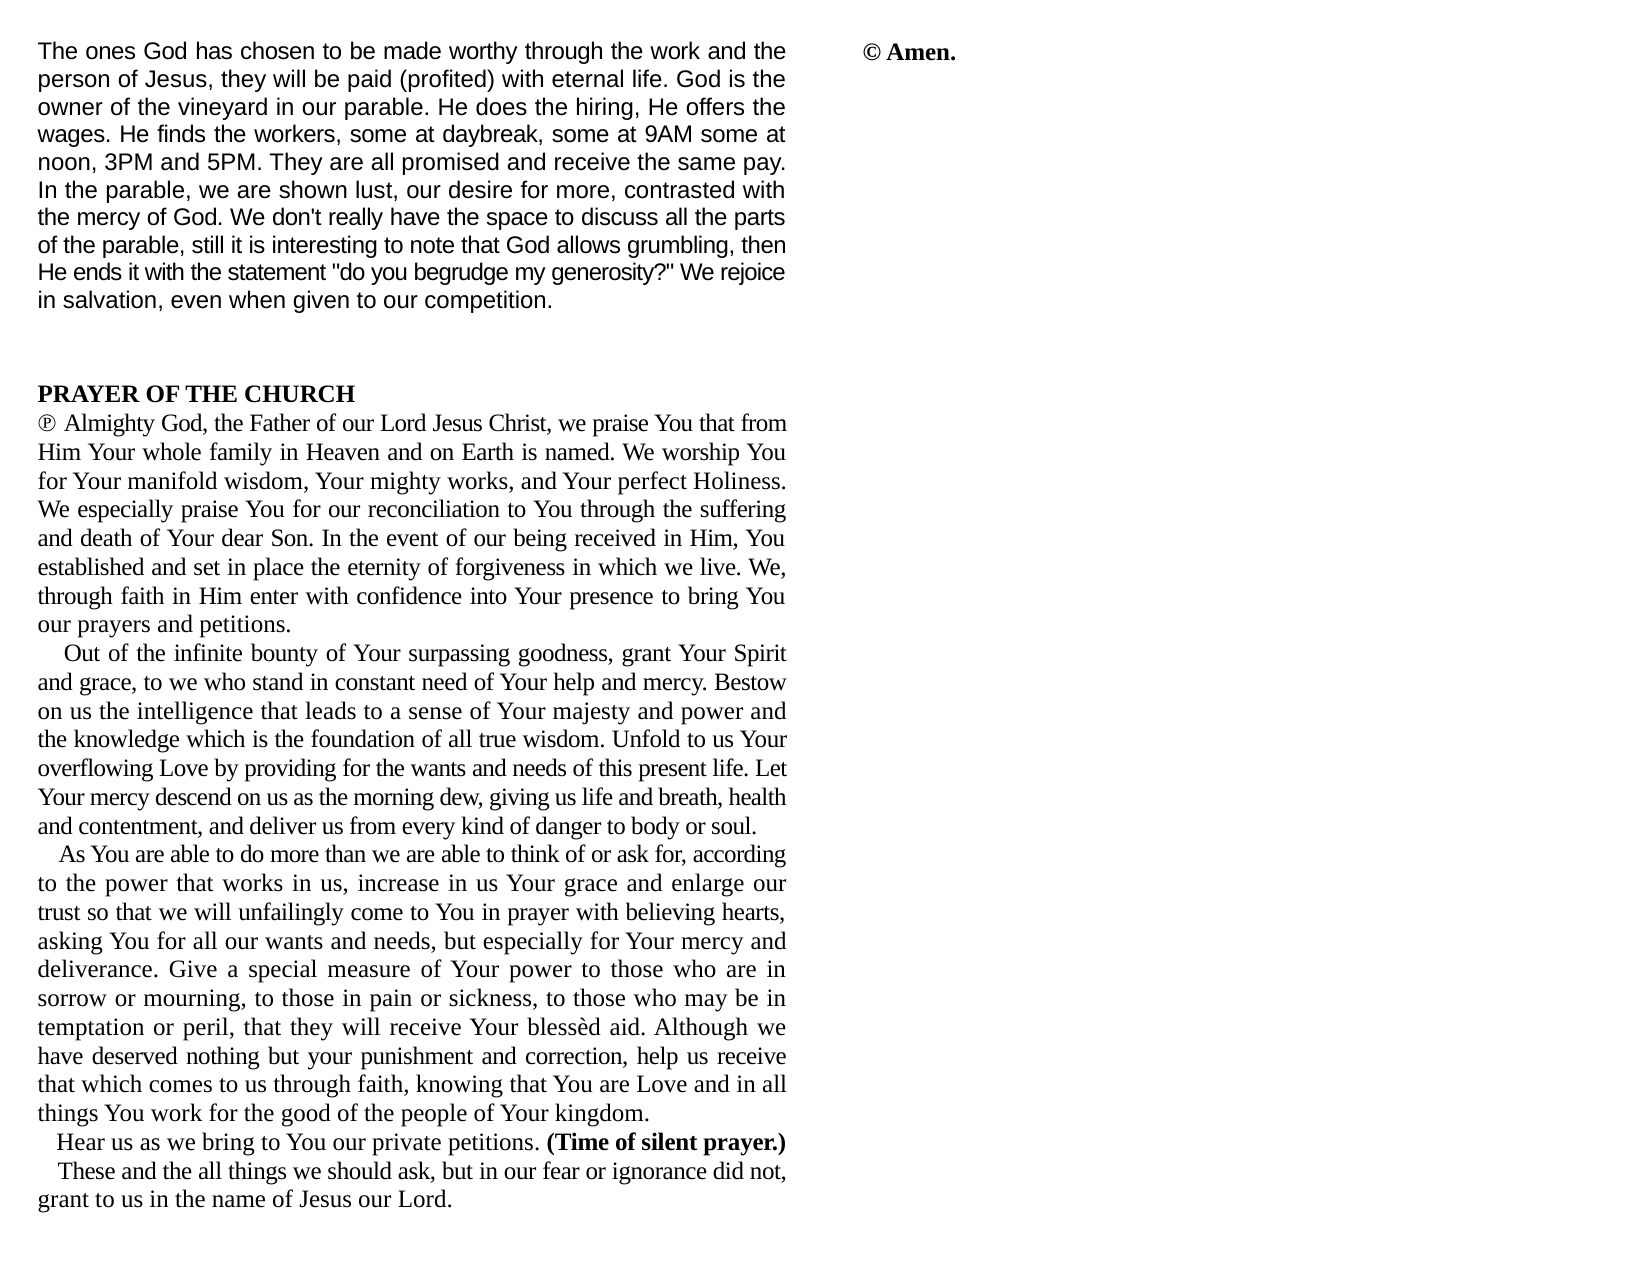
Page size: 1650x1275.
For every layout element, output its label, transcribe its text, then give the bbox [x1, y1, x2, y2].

text PRAYER OF THE CHURCH [37, 379, 787, 408]
text As You are able to do more than we are able to think of or ask for, according to the power that works in us, increase in us Your grace and enlarge our trust so that we will unfailingly come to You in prayer with believing hearts, asking You for all our wants and needs, but especially for Your mercy and deliverance. Give a special measure of Your power to those who are in sorrow or mourning, to those in pain or sickness, to those who may be in temptation or peril, that they will receive Your blessèd aid. Although we have deserved nothing but your punishment and correction, help us receive that which comes to us through faith, knowing that You are Love and in all things You work for the good of the people of Your kingdom. [37, 839, 787, 1127]
text Out of the infinite bounty of Your surpassing goodness, grant Your Spirit and grace, to we who stand in constant need of Your help and mercy. Bestow on us the intelligence that leads to a sense of Your majesty and power and the knowledge which is the foundation of all true wisdom. Unfold to us Your overflowing Love by providing for the wants and needs of this present life. Let Your mercy descend on us as the morning dew, giving us life and breath, health and contentment, and deliver us from every kind of danger to body or soul. [37, 638, 787, 839]
text Hear us as we bring to You our private petitions. (Time of silent prayer.) [37, 1127, 787, 1156]
text © Amen. [862, 37, 1612, 66]
text The ones God has chosen to be made worthy through the work and the person of Jesus, they will be paid (profited) with eternal life. God is the owner of the vineyard in our parable. He does the hiring, He offers the wages. He finds the workers, some at daybreak, some at 9AM some at noon, 3PM and 5PM. They are all promised and receive the same pay. In the parable, we are shown lust, our desire for more, contrasted with the mercy of God. We don't really have the space to discuss all the parts of the parable, still it is interesting to note that God allows grumbling, then He ends it with the statement "do you begrudge my generosity?" We rejoice in salvation, even when given to our competition. [37, 37, 787, 313]
text ℗ Almighty God, the Father of our Lord Jesus Christ, we praise You that from Him Your whole family in Heaven and on Earth is named. We worship You for Your manifold wisdom, Your mighty works, and Your perfect Holiness. We especially praise You for our reconciliation to You through the suffering and death of Your dear Son. In the event of our being received in Him, You established and set in place the eternity of forgiveness in which we live. We, through faith in Him enter with confidence into Your presence to bring You our prayers and petitions. [37, 408, 787, 638]
text These and the all things we should ask, but in our fear or ignorance did not, grant to us in the name of Jesus our Lord. [37, 1156, 787, 1213]
